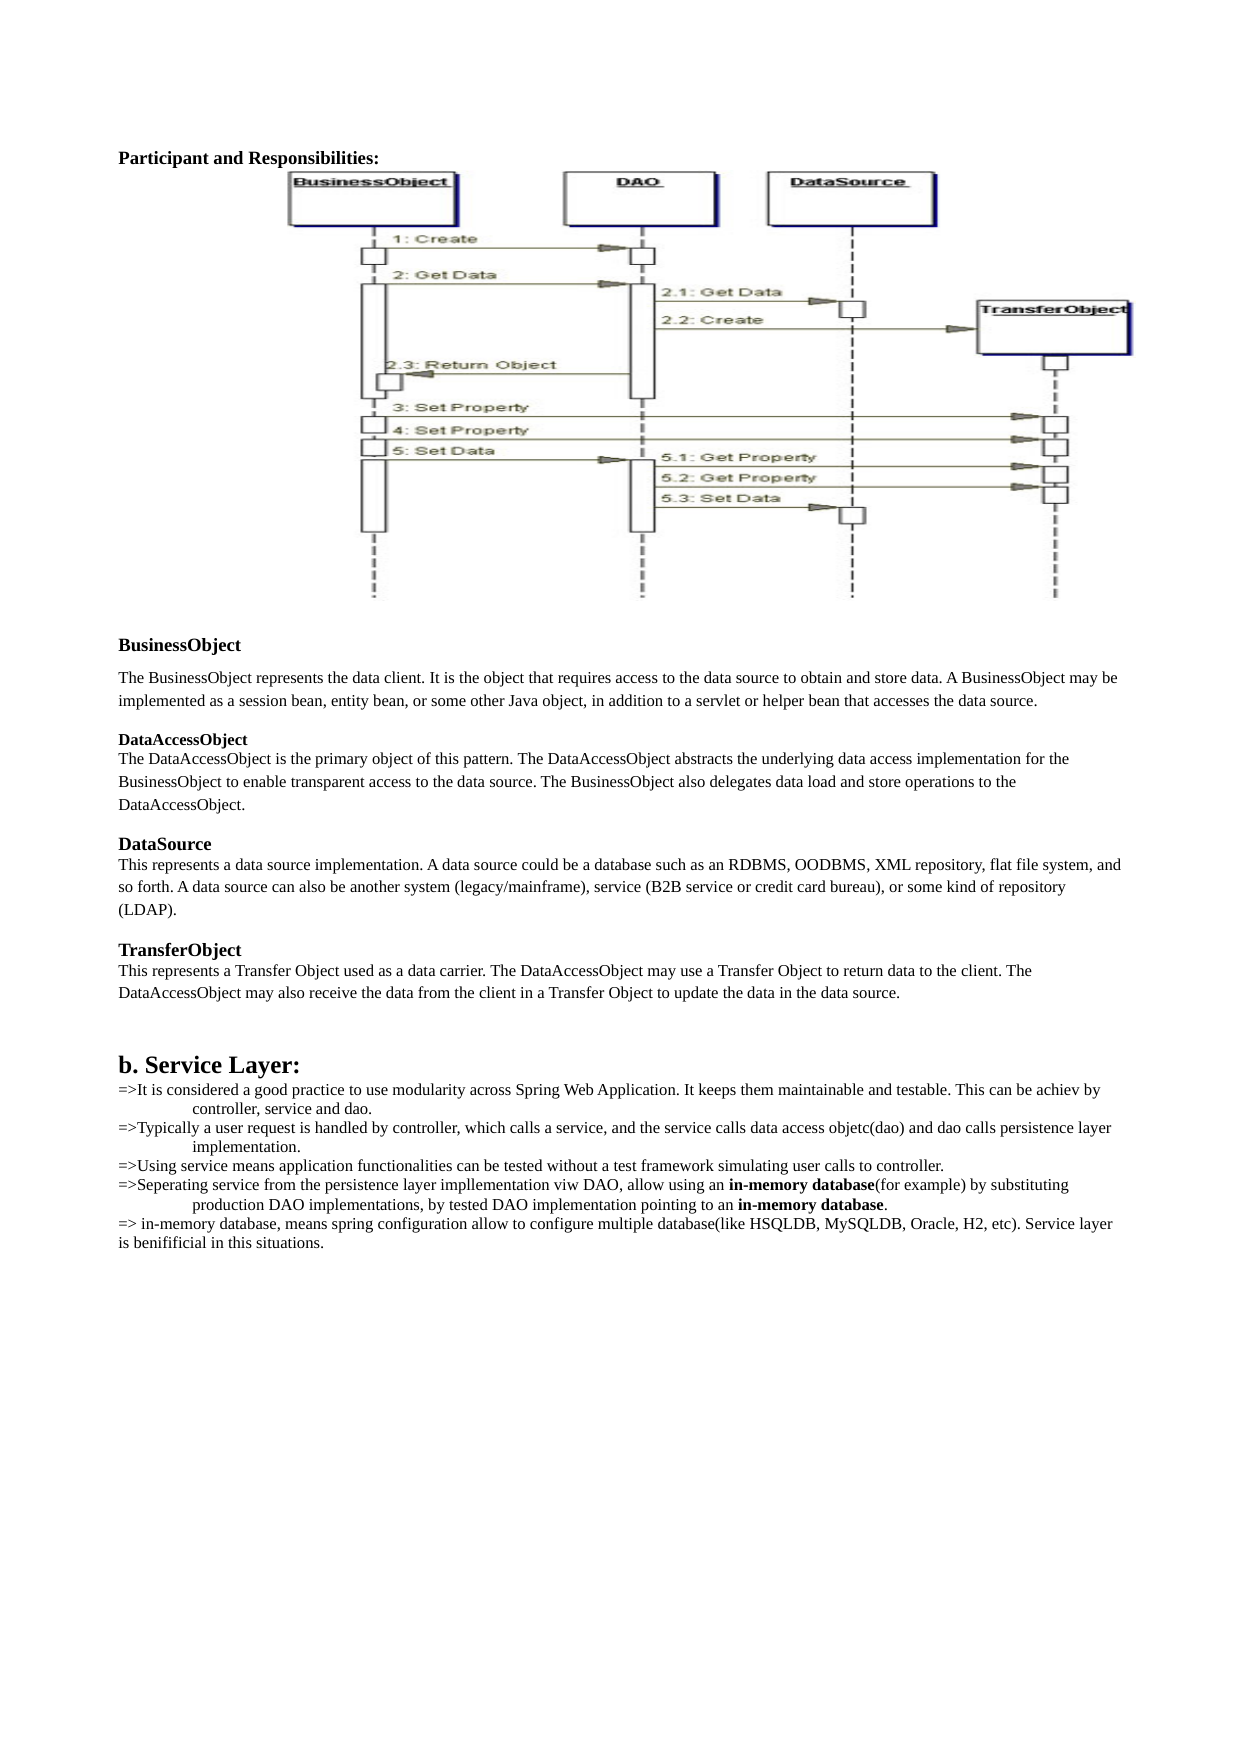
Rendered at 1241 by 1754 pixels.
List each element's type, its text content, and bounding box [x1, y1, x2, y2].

text This represents a data source implementation. A data source could be a database such as an RDBMS, OODBMS, XML repository, flat file system, and so forth. A data source can also be another system (legacy/mainframe), service (B2B service or credit card bureau), or some kind of repository (LDAP). [118, 854, 1122, 919]
text =>Seperating service from the persistence layer impllementation viw DAO, allow using an in-memory database(for example) by substituting production DAO implementations, by tested DAO implementation pointing to an in-memory database. [118, 1175, 1122, 1213]
text The DataAccessObject is the primary object of this pattern. The DataAccessObject abstracts the underlying data access implementation for the BusinessObject to enable transparent access to the data source. The BusinessObject also delegates data load and store operations to the DataAccessObject. [118, 748, 1122, 813]
text Participant and Responsibilities: [118, 147, 1122, 168]
subtitle BusinessObject [118, 634, 1122, 655]
text =>Typically a user request is handled by controller, which calls a service, and the service calls data access objetc(dao) and dao calls persistence layer implementation. [118, 1118, 1122, 1156]
text This represents a Transfer Object used as a data carrier. The DataAccessObject may use a Transfer Object to return data to the client. The DataAccessObject may also receive the data from the client in a Transfer Object to update the data in the data source. [118, 960, 1122, 1002]
subtitle DataAccessObject [118, 729, 1122, 748]
subtitle TransferObject [118, 939, 1122, 960]
text b. Service Layer: [118, 1051, 1122, 1079]
text =>Using service means application functionalities can be tested without a test framework simulating user calls to controller. [118, 1156, 1122, 1175]
text => in-memory database, means spring configuration allow to configure multiple database(like HSQLDB, MySQLDB, Oracle, H2, etc). Service layer is benifificial in this situations. [118, 1213, 1122, 1252]
text The BusinessObject represents the data client. It is the object that requires access to the data source to obtain and store data. A BusinessObject may be implemented as a session bean, entity bean, or some other Java object, in addition to a servlet or helper bean that accesses the data source. [118, 668, 1122, 710]
text =>It is considered a good practice to use modularity across Spring Web Application. It keeps them maintainable and testable. This can be achiev by controller, service and dao. [118, 1079, 1122, 1118]
subtitle DataSource [118, 833, 1122, 854]
picture [286, 170, 1136, 601]
